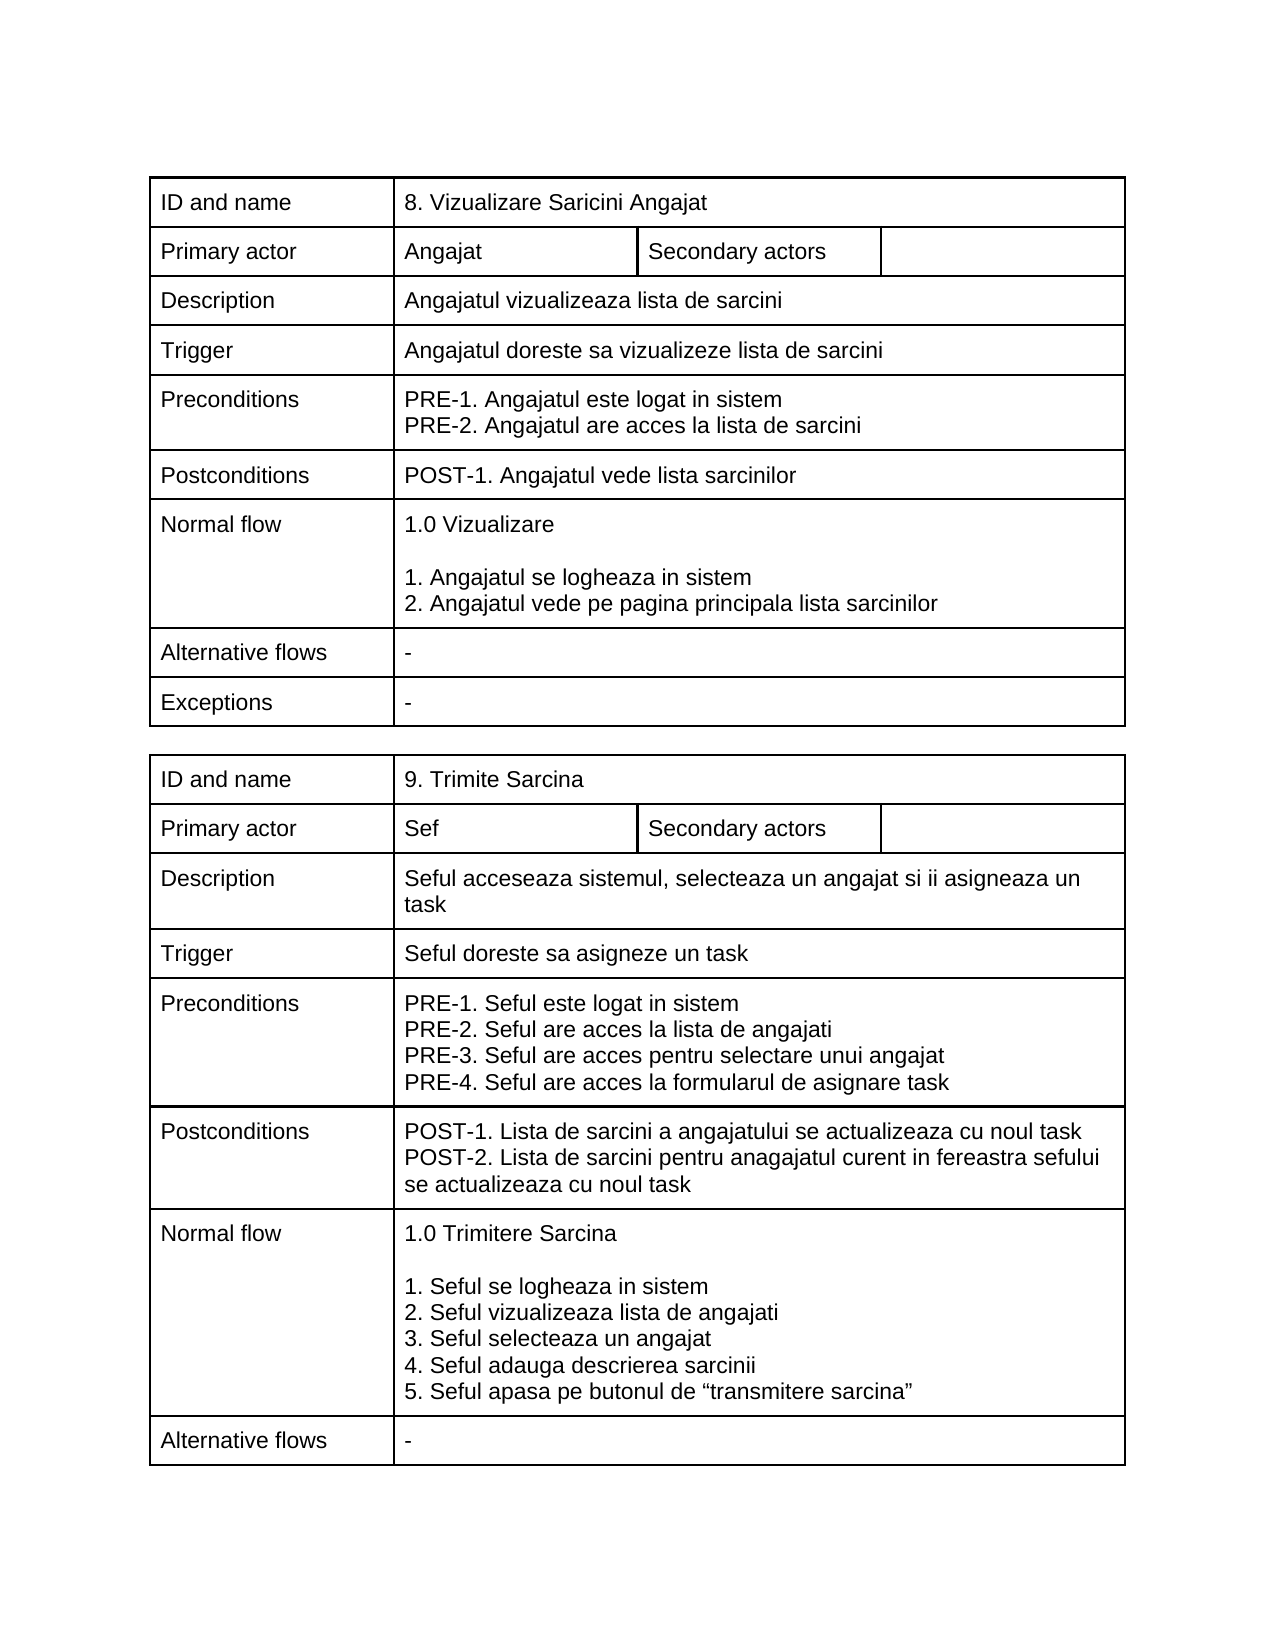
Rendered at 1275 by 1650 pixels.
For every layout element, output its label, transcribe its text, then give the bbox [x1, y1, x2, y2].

table_cell Secondary actors [639, 228, 880, 275]
table_cell Postconditions [151, 1108, 393, 1207]
table_cell Seful acceseaza sistemul, selecteaza un angajat si ii asigneaza un task [395, 854, 1124, 928]
table_cell Seful doreste sa asigneze un task [395, 930, 1124, 977]
table_cell Description [151, 854, 393, 928]
table_cell Preconditions [151, 376, 393, 449]
table_cell POST-1. Angajatul vede lista sarcinilor [395, 451, 1124, 498]
table_cell Alternative flows [151, 1417, 393, 1464]
table_cell Angajatul vizualizeaza lista de sarcini [395, 277, 1124, 324]
table_cell Preconditions [151, 979, 393, 1105]
table_cell Trigger [151, 930, 393, 977]
table_cell Description [151, 277, 393, 324]
table_header ID and name [151, 179, 393, 226]
table_cell POST-1. Lista de sarcini a angajatului se actualizeaza cu noul task POST-2. Lista de sarcini pentru anagajatul curent in fereastra sefului se actualizeaza cu noul task [395, 1108, 1124, 1207]
table_header 8. Vizualizare Saricini Angajat [395, 179, 1124, 226]
table_cell Primary actor [151, 228, 393, 275]
table_cell Secondary actors [639, 805, 880, 852]
table_cell Exceptions [151, 678, 393, 725]
table_cell - [395, 1417, 1124, 1464]
table_cell Alternative flows [151, 629, 393, 676]
table_cell 1.0 Trimitere Sarcina 1. Seful se logheaza in sistem 2. Seful vizualizeaza lista de angajati 3. Seful selecteaza un angajat 4. Seful adauga descrierea sarcinii 5. Seful apasa pe butonul de “transmitere sarcina” [395, 1210, 1124, 1415]
table_cell Normal flow [151, 500, 393, 627]
table_cell [882, 805, 1124, 852]
table_cell 1.0 Vizualizare 1. Angajatul se logheaza in sistem 2. Angajatul vede pe pagina principala lista sarcinilor [395, 500, 1124, 627]
table_cell Primary actor [151, 805, 393, 852]
table_cell - [395, 629, 1124, 676]
table_cell PRE-1. Seful este logat in sistem PRE-2. Seful are acces la lista de angajati PRE-3. Seful are acces pentru selectare unui angajat PRE-4. Seful are acces la formularul de asignare task [395, 979, 1124, 1105]
table_header 9. Trimite Sarcina [395, 756, 1124, 803]
table_cell Sef [395, 805, 636, 852]
table_cell [882, 228, 1124, 275]
table_cell PRE-1. Angajatul este logat in sistem PRE-2. Angajatul are acces la lista de sarcini [395, 376, 1124, 449]
table_cell - [395, 678, 1124, 725]
table_cell Postconditions [151, 451, 393, 498]
table_cell Angajatul doreste sa vizualizeze lista de sarcini [395, 326, 1124, 373]
table_cell Angajat [395, 228, 636, 275]
table_cell Trigger [151, 326, 393, 373]
table_cell Normal flow [151, 1210, 393, 1415]
table_header ID and name [151, 756, 393, 803]
